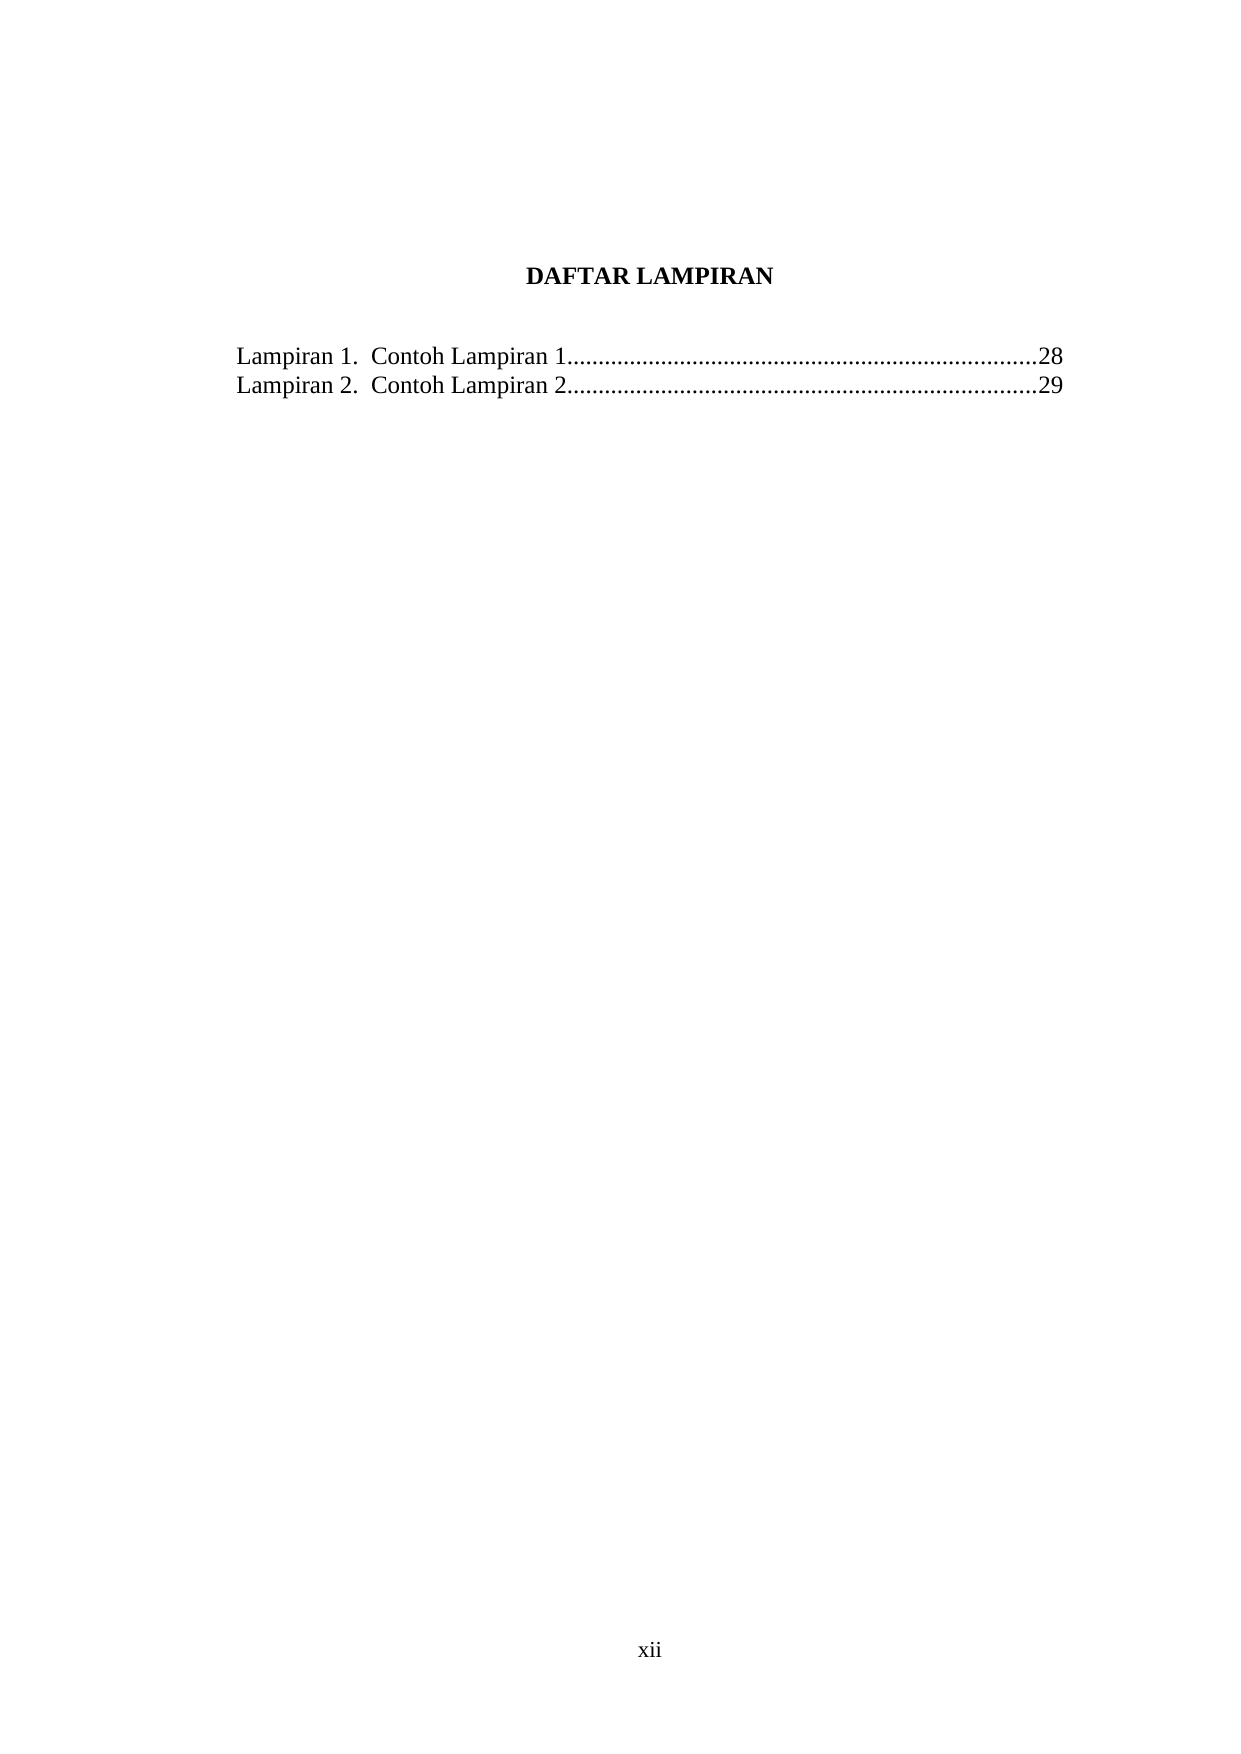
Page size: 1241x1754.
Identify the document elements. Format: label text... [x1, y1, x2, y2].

subtitle DAFTAR LAMPIRAN [236, 261, 1063, 290]
text Lampiran 1. Contoh Lampiran 1 28 [236, 341, 1063, 370]
text Lampiran 2. Contoh Lampiran 2 29 [236, 370, 1063, 399]
